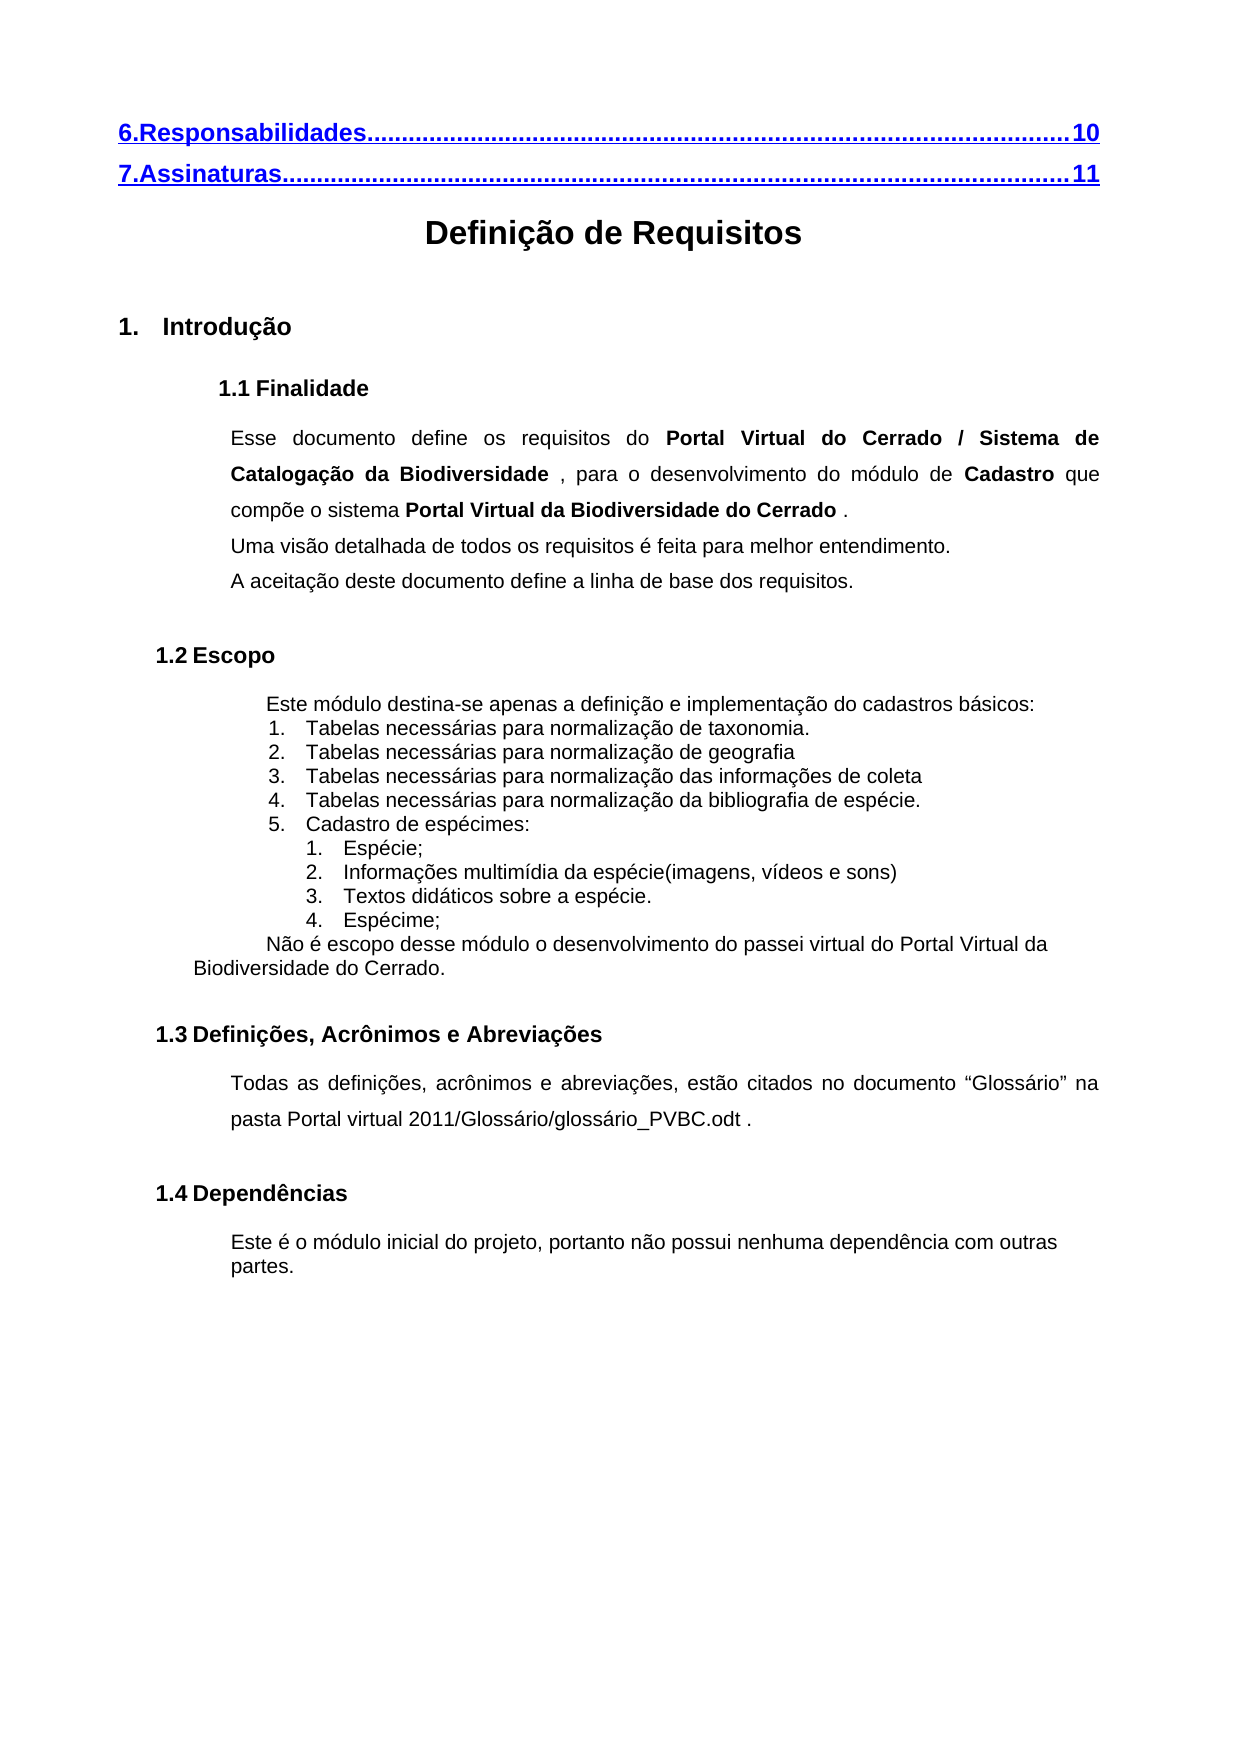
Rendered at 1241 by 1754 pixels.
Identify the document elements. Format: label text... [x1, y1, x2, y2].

text Este é o módulo inicial do projeto, portanto não possui nenhuma dependência com outras partes. [231, 1230, 1100, 1278]
list Informações multimídia da espécie(imagens, vídeos e sons) [306, 860, 1100, 884]
list Tabelas necessárias para normalização de geografia [268, 740, 1100, 764]
list Tabelas necessárias para normalização das informações de coleta [268, 764, 1100, 788]
subtitle Dependências [155, 1179, 1100, 1206]
list Textos didáticos sobre a espécie. [306, 884, 1100, 908]
list Cadastro de espécimes: [268, 812, 1100, 836]
subtitle Definições, Acrônimos e Abreviações [155, 1021, 1100, 1047]
text Esse documento define os requisitos do Portal Virtual do Cerrado / Sistema de Catalogação da Biodiversidade , para o desenvolvimento do módulo de Cadastro que compõe o sistema Portal Virtual da Biodiversidade do Cerrado . [230, 426, 1100, 521]
text 7.Assinaturas 11 [118, 159, 1100, 184]
list Tabelas necessárias para normalização da bibliografia de espécie. [268, 788, 1100, 812]
text Este módulo destina-se apenas a definição e implementação do cadastros básicos: [118, 692, 1100, 716]
text Não é escopo desse módulo o desenvolvimento do passei virtual do Portal Virtual da Biodiversidade do Cerrado. [193, 932, 1100, 979]
subtitle Introdução [118, 312, 1100, 340]
text 6.Responsabilidades 10 [118, 118, 1100, 143]
subtitle Finalidade [218, 375, 1100, 402]
list Espécime; [306, 908, 1100, 932]
list Tabelas necessárias para normalização de taxonomia. [268, 716, 1100, 740]
subtitle Escopo [155, 642, 1100, 668]
text Uma visão detalhada de todos os requisitos é feita para melhor entendimento. [230, 533, 1100, 557]
text A aceitação deste documento define a linha de base dos requisitos. [230, 569, 1100, 593]
list Espécie; [306, 836, 1100, 860]
text Todas as definições, acrônimos e abreviações, estão citados no documento “Glossário” na pasta Portal virtual 2011/Glossário/glossário_PVBC.odt . [230, 1071, 1100, 1131]
subtitle Definição de Requisitos [118, 213, 1100, 252]
